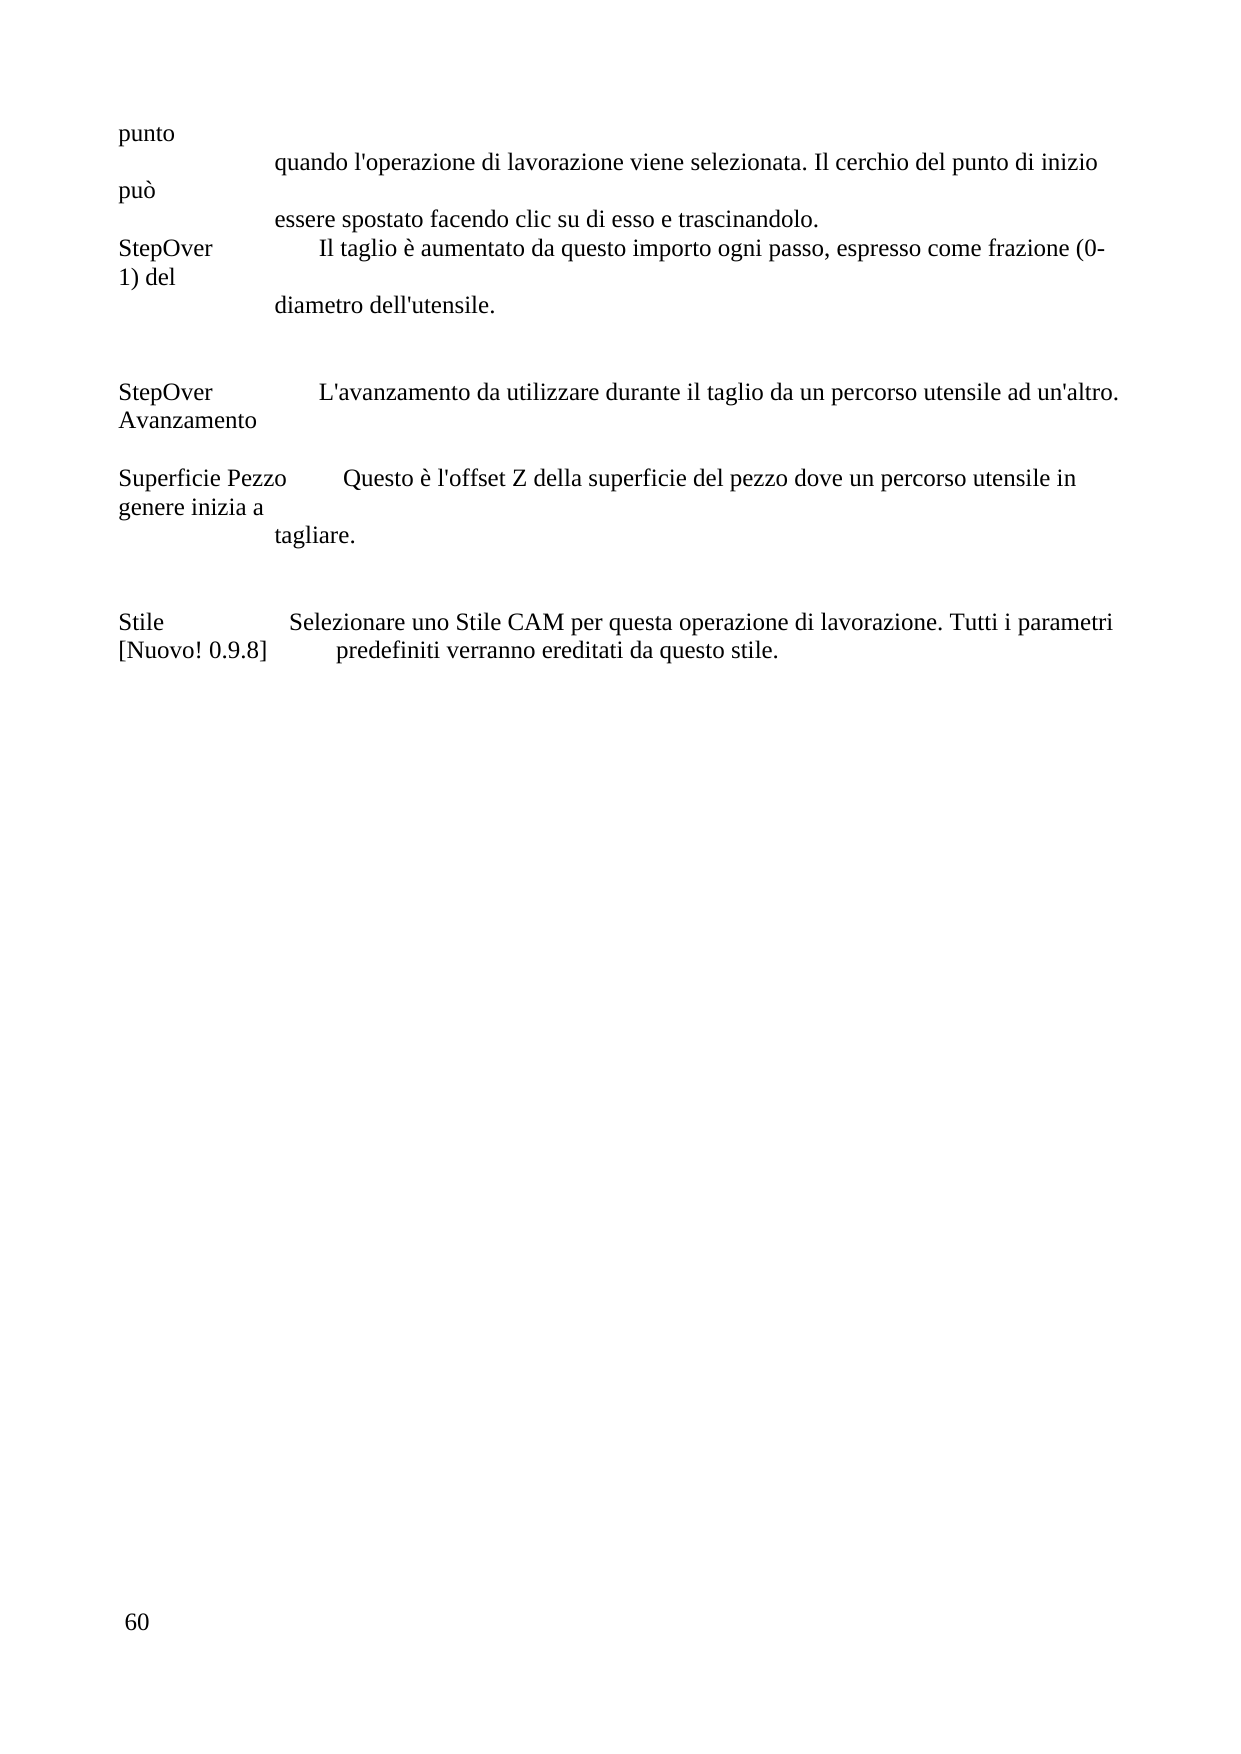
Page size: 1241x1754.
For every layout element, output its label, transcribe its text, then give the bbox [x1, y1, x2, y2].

text Stile Selezionare uno Stile CAM per questa operazione di lavorazione. Tutti i parametri [118, 607, 1122, 636]
text quando l'operazione di lavorazione viene selezionata. Il cerchio del punto di inizio può [118, 147, 1122, 204]
text essere spostato facendo clic su di esso e trascinandolo. [118, 204, 1122, 233]
text [Nuovo! 0.9.8] predefiniti verranno ereditati da questo stile. [118, 636, 1122, 664]
text diametro dell'utensile. [118, 291, 1122, 319]
text Superficie Pezzo Questo è l'offset Z della superficie del pezzo dove un percorso utensile in genere inizia a [118, 463, 1122, 521]
text punto [118, 118, 1122, 147]
text tagliare. [118, 521, 1122, 549]
text Avanzamento [118, 406, 1122, 434]
text StepOver L'avanzamento da utilizzare durante il taglio da un percorso utensile ad un'altro. [118, 377, 1122, 406]
text StepOver Il taglio è aumentato da questo importo ogni passo, espresso come frazione (0-1) del [118, 233, 1122, 291]
